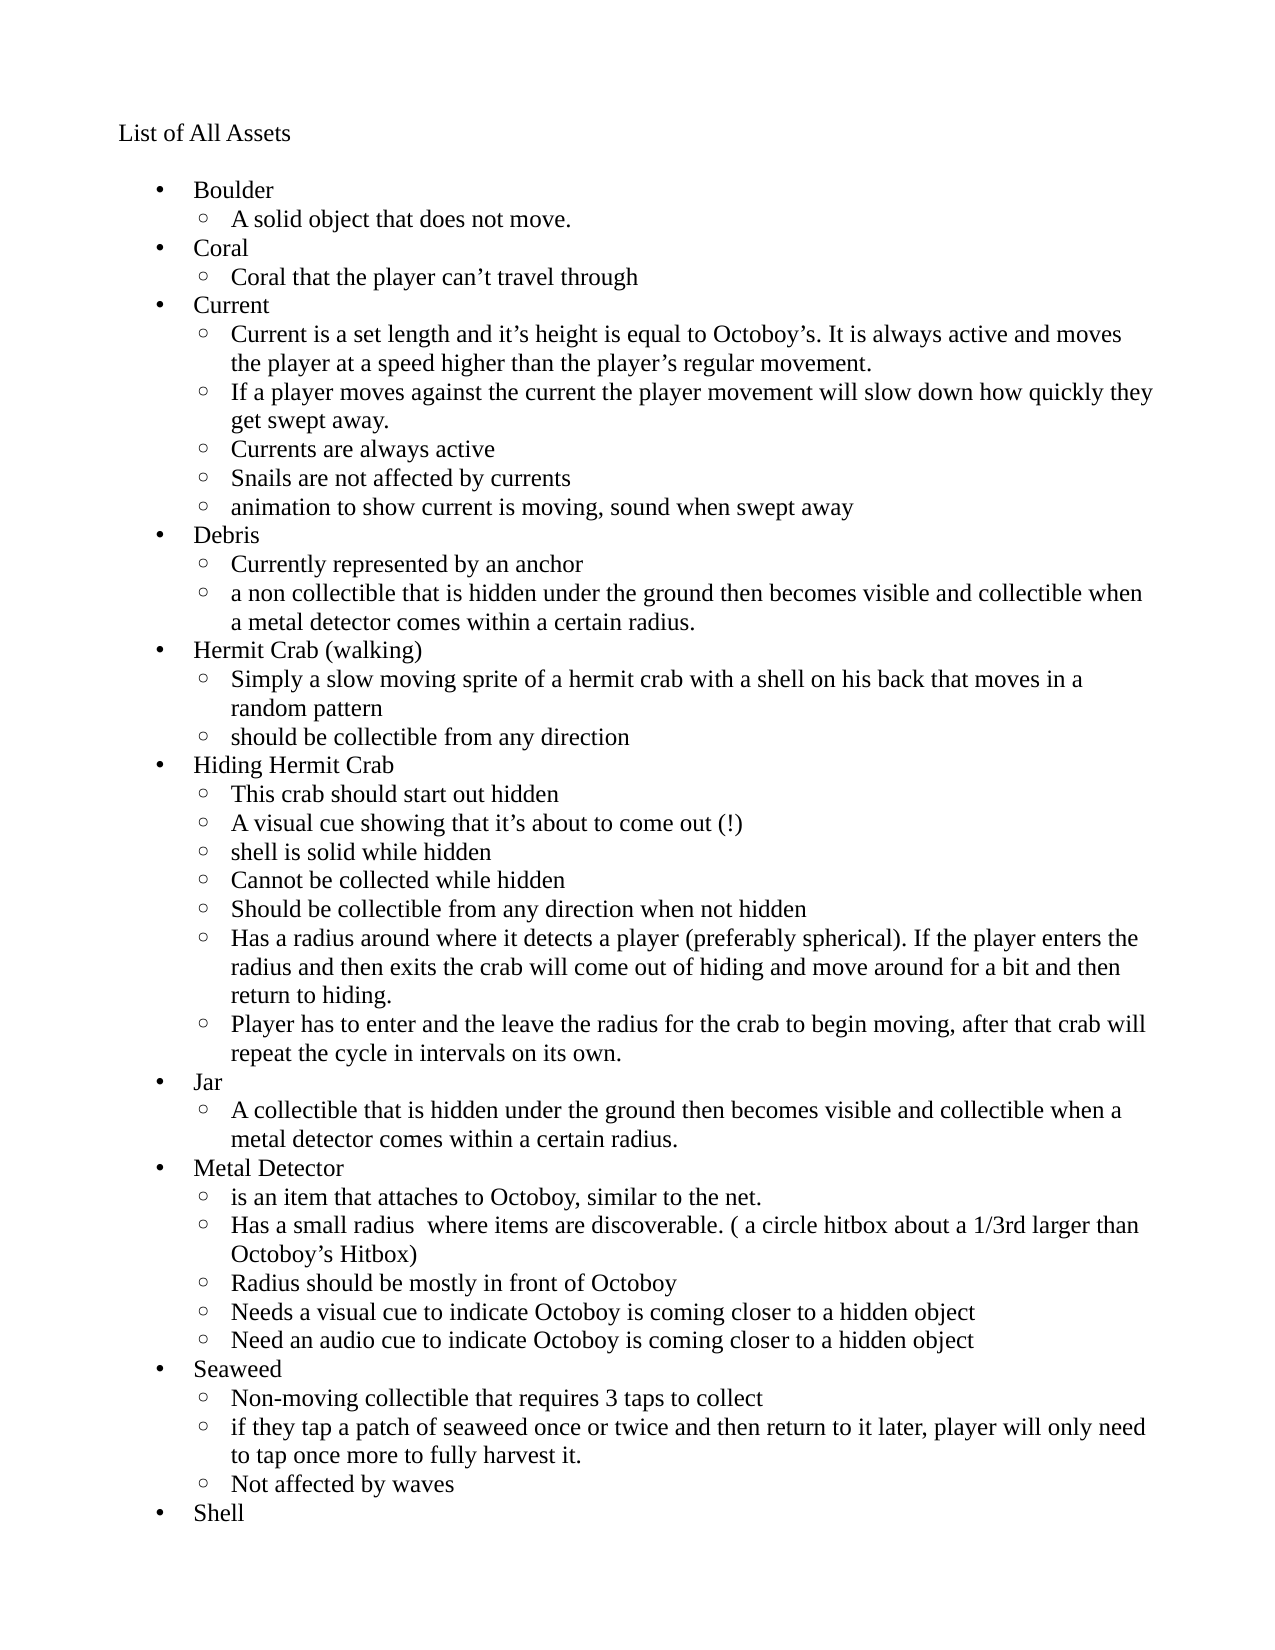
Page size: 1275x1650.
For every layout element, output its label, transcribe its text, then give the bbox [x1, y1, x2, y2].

list Metal Detector [156, 1153, 1157, 1182]
list Hermit Crab (walking) [156, 636, 1157, 664]
list is an item that attaches to Octoboy, similar to the net. [193, 1182, 1157, 1211]
list Radius should be mostly in front of Octoboy [193, 1268, 1157, 1297]
text List of All Assets [118, 118, 1157, 147]
list This crab should start out hidden [193, 779, 1157, 808]
list Seaweed [156, 1354, 1157, 1383]
list Needs a visual cue to indicate Octoboy is coming closer to a hidden object [193, 1297, 1157, 1326]
list Need an audio cue to indicate Octoboy is coming closer to a hidden object [193, 1326, 1157, 1354]
list Cannot be collected while hidden [193, 866, 1157, 894]
list if they tap a patch of seaweed once or twice and then return to it later, player will only need to tap once more to fully harvest it. [193, 1412, 1157, 1469]
list Currently represented by an anchor [193, 549, 1157, 578]
list Current is a set length and it’s height is equal to Octoboy’s. It is always active and moves the player at a speed higher than the player’s regular movement. [193, 319, 1157, 377]
list Snails are not affected by currents [193, 463, 1157, 492]
list Currents are always active [193, 434, 1157, 463]
list Debris [156, 521, 1157, 549]
list Jar [156, 1067, 1157, 1096]
list Should be collectible from any direction when not hidden [193, 894, 1157, 923]
list Boulder [156, 176, 1157, 204]
list Has a small radius where items are discoverable. ( a circle hitbox about a 1/3rd larger than Octoboy’s Hitbox) [193, 1211, 1157, 1268]
list animation to show current is moving, sound when swept away [193, 492, 1157, 521]
list a non collectible that is hidden under the ground then becomes visible and collectible when a metal detector comes within a certain radius. [193, 578, 1157, 636]
list Simply a slow moving sprite of a hermit crab with a shell on his back that moves in a random pattern [193, 664, 1157, 722]
list A visual cue showing that it’s about to come out (!) [193, 808, 1157, 837]
list Shell [156, 1498, 1157, 1527]
list shell is solid while hidden [193, 837, 1157, 866]
list A collectible that is hidden under the ground then becomes visible and collectible when a metal detector comes within a certain radius. [193, 1096, 1157, 1153]
list Not affected by waves [193, 1469, 1157, 1498]
list Hiding Hermit Crab [156, 751, 1157, 779]
list Has a radius around where it detects a player (preferably spherical). If the player enters the radius and then exits the crab will come out of hiding and move around for a bit and then return to hiding. [193, 923, 1157, 1009]
list Coral that the player can’t travel through [193, 262, 1157, 291]
list A solid object that does not move. [193, 204, 1157, 233]
list Player has to enter and the leave the radius for the crab to begin moving, after that crab will repeat the cycle in intervals on its own. [193, 1009, 1157, 1067]
list Current [156, 291, 1157, 319]
list Coral [156, 233, 1157, 262]
list If a player moves against the current the player movement will slow down how quickly they get swept away. [193, 377, 1157, 434]
list Non-moving collectible that requires 3 taps to collect [193, 1383, 1157, 1412]
list should be collectible from any direction [193, 722, 1157, 751]
